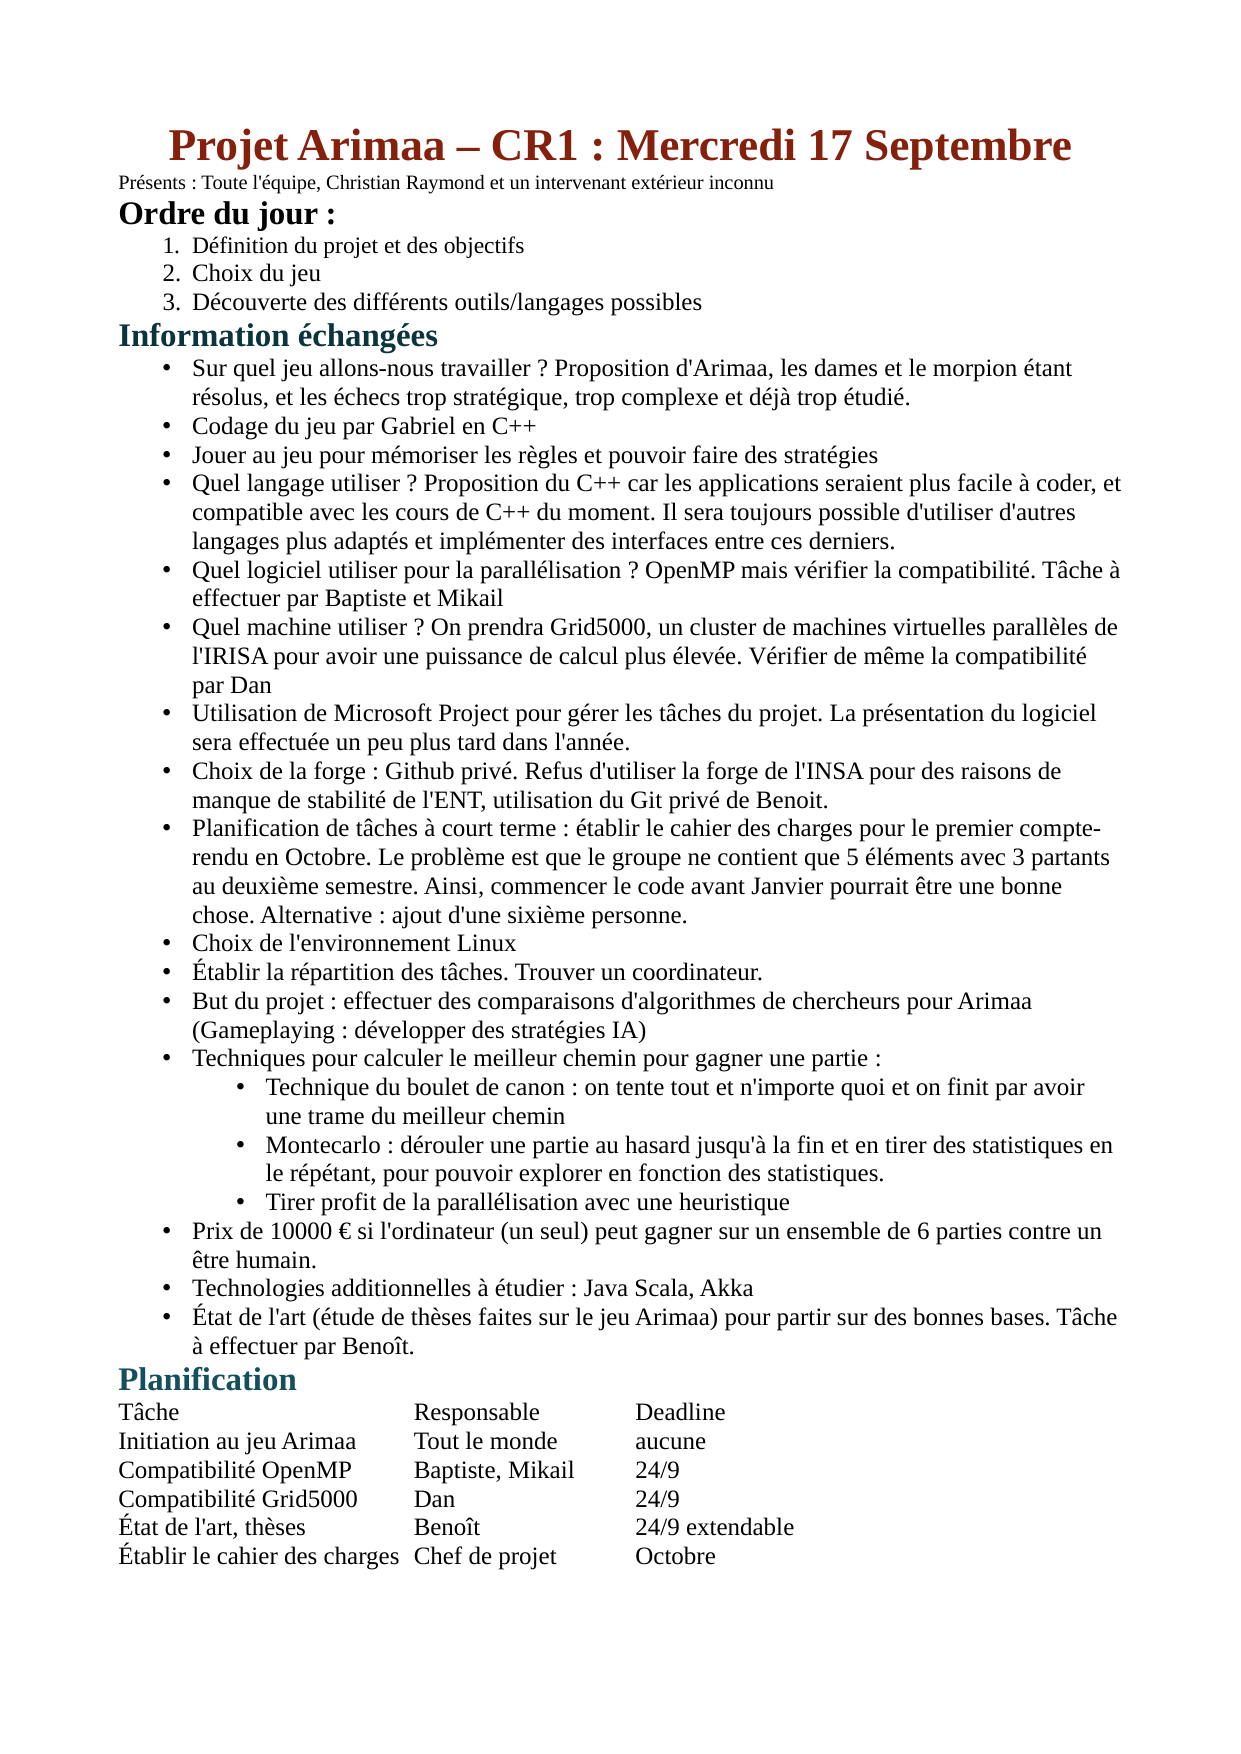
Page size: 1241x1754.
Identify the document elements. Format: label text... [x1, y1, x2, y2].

list Technique du boulet de canon : on tente tout et n'importe quoi et on finit par avoir une trame du meilleur chemin [236, 1072, 1122, 1130]
text Projet Arimaa – CR1 : Mercredi 17 Septembre [118, 118, 1122, 170]
text Présents : Toute l'équipe, Christian Raymond et un intervenant extérieur inconnu [118, 170, 1122, 194]
list Définition du projet et des objectifs [162, 231, 1122, 258]
list Techniques pour calculer le meilleur chemin pour gagner une partie : [162, 1043, 1122, 1072]
subtitle Planification [118, 1360, 1122, 1397]
list Utilisation de Microsoft Project pour gérer les tâches du projet. La présentation du logiciel sera effectuée un peu plus tard dans l'année. [162, 698, 1122, 756]
list Tirer profit de la parallélisation avec une heuristique [236, 1187, 1122, 1216]
list Choix de l'environnement Linux [162, 928, 1122, 957]
subtitle Information échangées [118, 316, 1122, 353]
list Planification de tâches à court terme : établir le cahier des charges pour le premier compte-rendu en Octobre. Le problème est que le groupe ne contient que 5 éléments avec 3 partants au deuxième semestre. Ainsi, commencer le code avant Janvier pourrait être une bonne chose. Alternative : ajout d'une sixième personne. [162, 813, 1122, 928]
list Quel machine utiliser ? On prendra Grid5000, un cluster de machines virtuelles parallèles de l'IRISA pour avoir une puissance de calcul plus élevée. Vérifier de même la compatibilité par Dan [162, 612, 1122, 698]
list Choix du jeu [162, 258, 1122, 287]
list Établir la répartition des tâches. Trouver un coordinateur. [162, 957, 1122, 986]
list Jouer au jeu pour mémoriser les règles et pouvoir faire des stratégies [162, 440, 1122, 468]
text Compatibilité Grid5000 Dan 24/9 [118, 1484, 1122, 1512]
list Montecarlo : dérouler une partie au hasard jusqu'à la fin et en tirer des statistiques en le répétant, pour pouvoir explorer en fonction des statistiques. [236, 1130, 1122, 1187]
list But du projet : effectuer des comparaisons d'algorithmes de chercheurs pour Arimaa (Gameplaying : développer des stratégies IA) [162, 986, 1122, 1043]
text Initiation au jeu Arimaa Tout le monde aucune [118, 1426, 1122, 1455]
list Technologies additionnelles à étudier : Java Scala, Akka [162, 1273, 1122, 1302]
list Sur quel jeu allons-nous travailler ? Proposition d'Arimaa, les dames et le morpion étant résolus, et les échecs trop stratégique, trop complexe et déjà trop étudié. [162, 353, 1122, 411]
list Codage du jeu par Gabriel en C++ [162, 411, 1122, 440]
text Tâche Responsable Deadline [118, 1397, 1122, 1426]
list État de l'art (étude de thèses faites sur le jeu Arimaa) pour partir sur des bonnes bases. Tâche à effectuer par Benoît. [162, 1302, 1122, 1360]
list Prix de 10000 € si l'ordinateur (un seul) peut gagner sur un ensemble de 6 parties contre un être humain. [162, 1216, 1122, 1273]
subtitle Ordre du jour : [118, 194, 1122, 231]
text Établir le cahier des charges Chef de projet Octobre [118, 1541, 1122, 1570]
list Choix de la forge : Github privé. Refus d'utiliser la forge de l'INSA pour des raisons de manque de stabilité de l'ENT, utilisation du Git privé de Benoit. [162, 756, 1122, 813]
list Quel langage utiliser ? Proposition du C++ car les applications seraient plus facile à coder, et compatible avec les cours de C++ du moment. Il sera toujours possible d'utiliser d'autres langages plus adaptés et implémenter des interfaces entre ces derniers. [162, 468, 1122, 555]
text État de l'art, thèses Benoît 24/9 extendable [118, 1512, 1122, 1541]
text Compatibilité OpenMP Baptiste, Mikail 24/9 [118, 1455, 1122, 1484]
list Découverte des différents outils/langages possibles [162, 287, 1122, 316]
list Quel logiciel utiliser pour la parallélisation ? OpenMP mais vérifier la compatibilité. Tâche à effectuer par Baptiste et Mikail [162, 555, 1122, 612]
